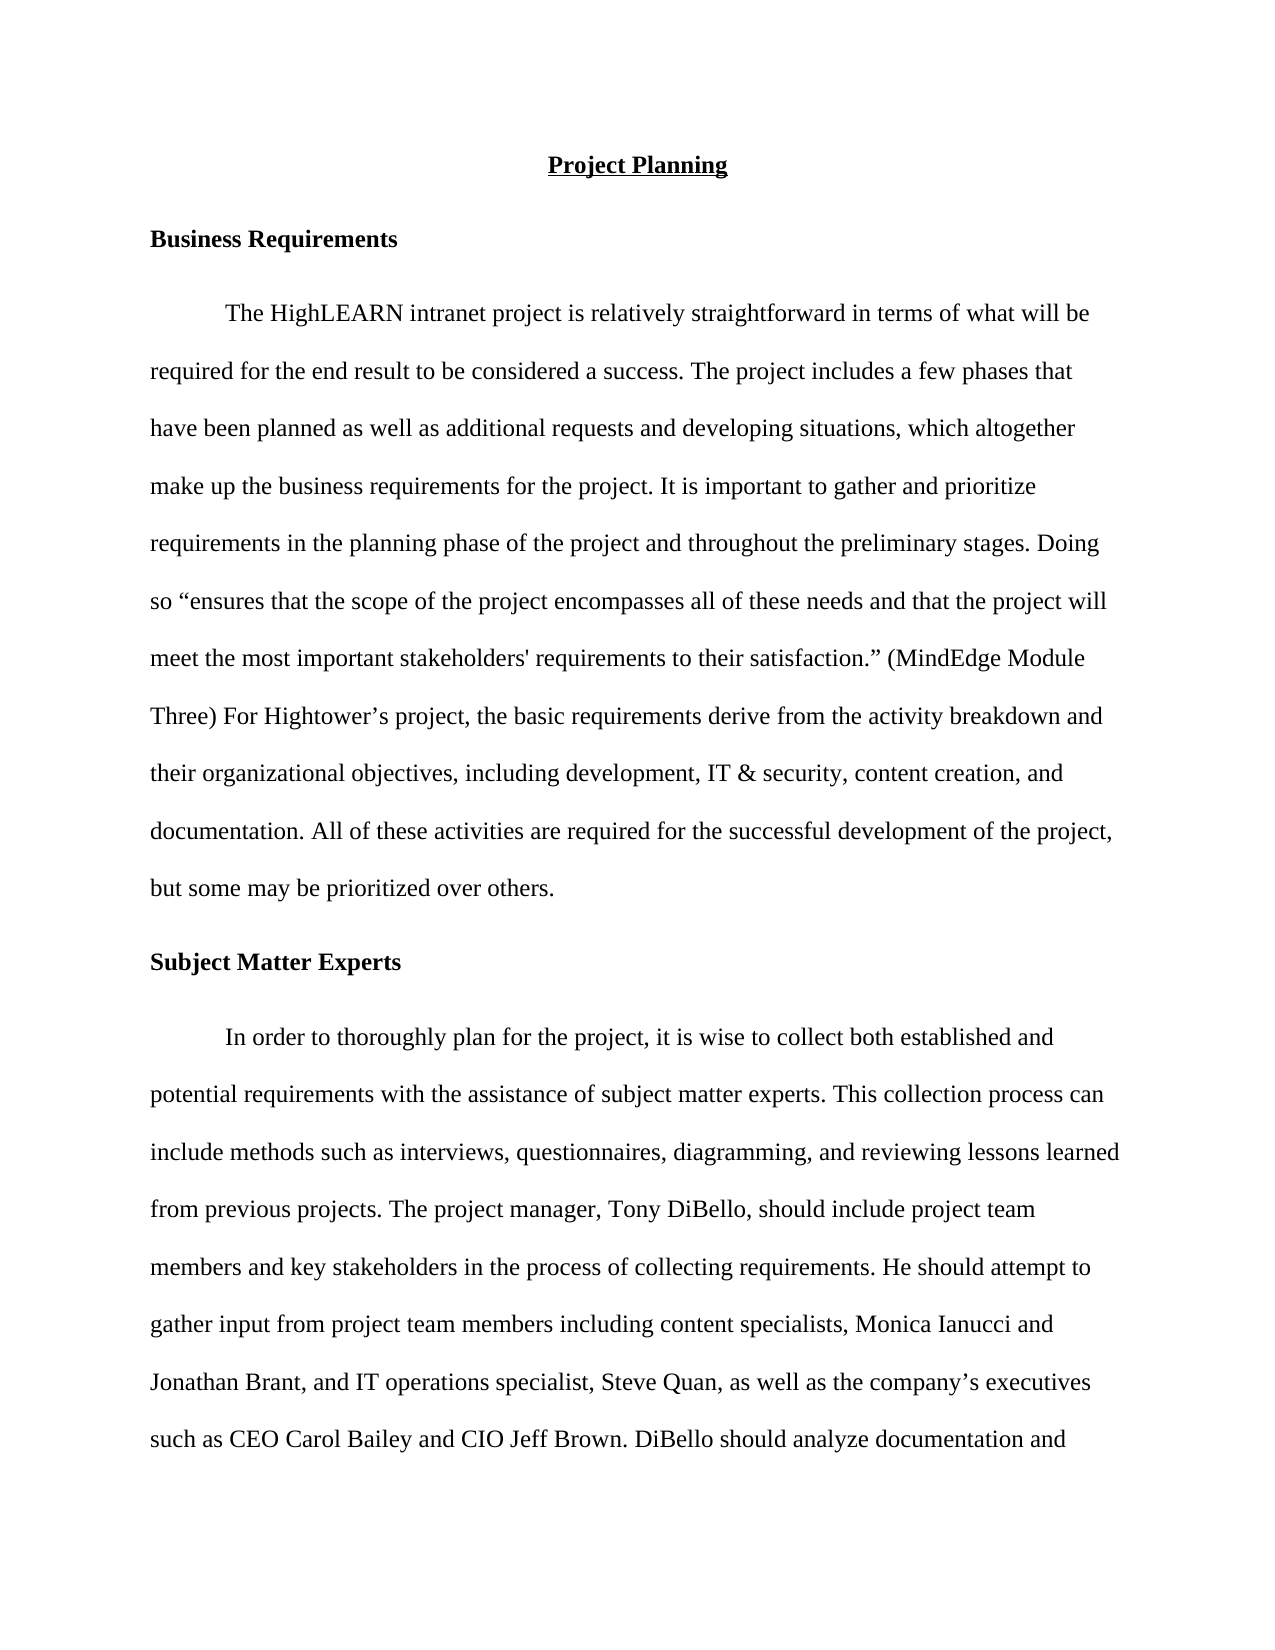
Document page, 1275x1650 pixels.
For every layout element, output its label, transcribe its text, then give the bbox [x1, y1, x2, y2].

text In order to thoroughly plan for the project, it is wise to collect both established and potential requirements with the assistance of subject matter experts. This collection process can include methods such as interviews, questionnaires, diagramming, and reviewing lessons learned from previous projects. The project manager, Tony DiBello, should include project team members and key stakeholders in the process of collecting requirements. He should attempt to gather input from project team members including content specialists, Monica Ianucci and Jonathan Brant, and IT operations specialist, Steve Quan, as well as the company’s executives such as CEO Carol Bailey and CIO Jeff Brown. DiBello should analyze documentation and [150, 1022, 1125, 1453]
text Business Requirements [150, 224, 1125, 253]
text The HighLEARN intranet project is relatively straightforward in terms of what will be required for the end result to be considered a success. The project includes a few phases that have been planned as well as additional requests and developing situations, which altogether make up the business requirements for the project. It is important to gather and prioritize requirements in the planning phase of the project and throughout the preliminary stages. Doing so “ensures that the scope of the project encompasses all of these needs and that the project will meet the most important stakeholders' requirements to their satisfaction.” (MindEdge Module Three) For Hightower’s project, the basic requirements derive from the activity breakdown and their organizational objectives, including development, IT & security, content creation, and documentation. All of these activities are required for the successful development of the project, but some may be prioritized over others. [150, 298, 1125, 902]
text Subject Matter Experts [150, 947, 1125, 976]
text Project Planning [150, 150, 1125, 179]
